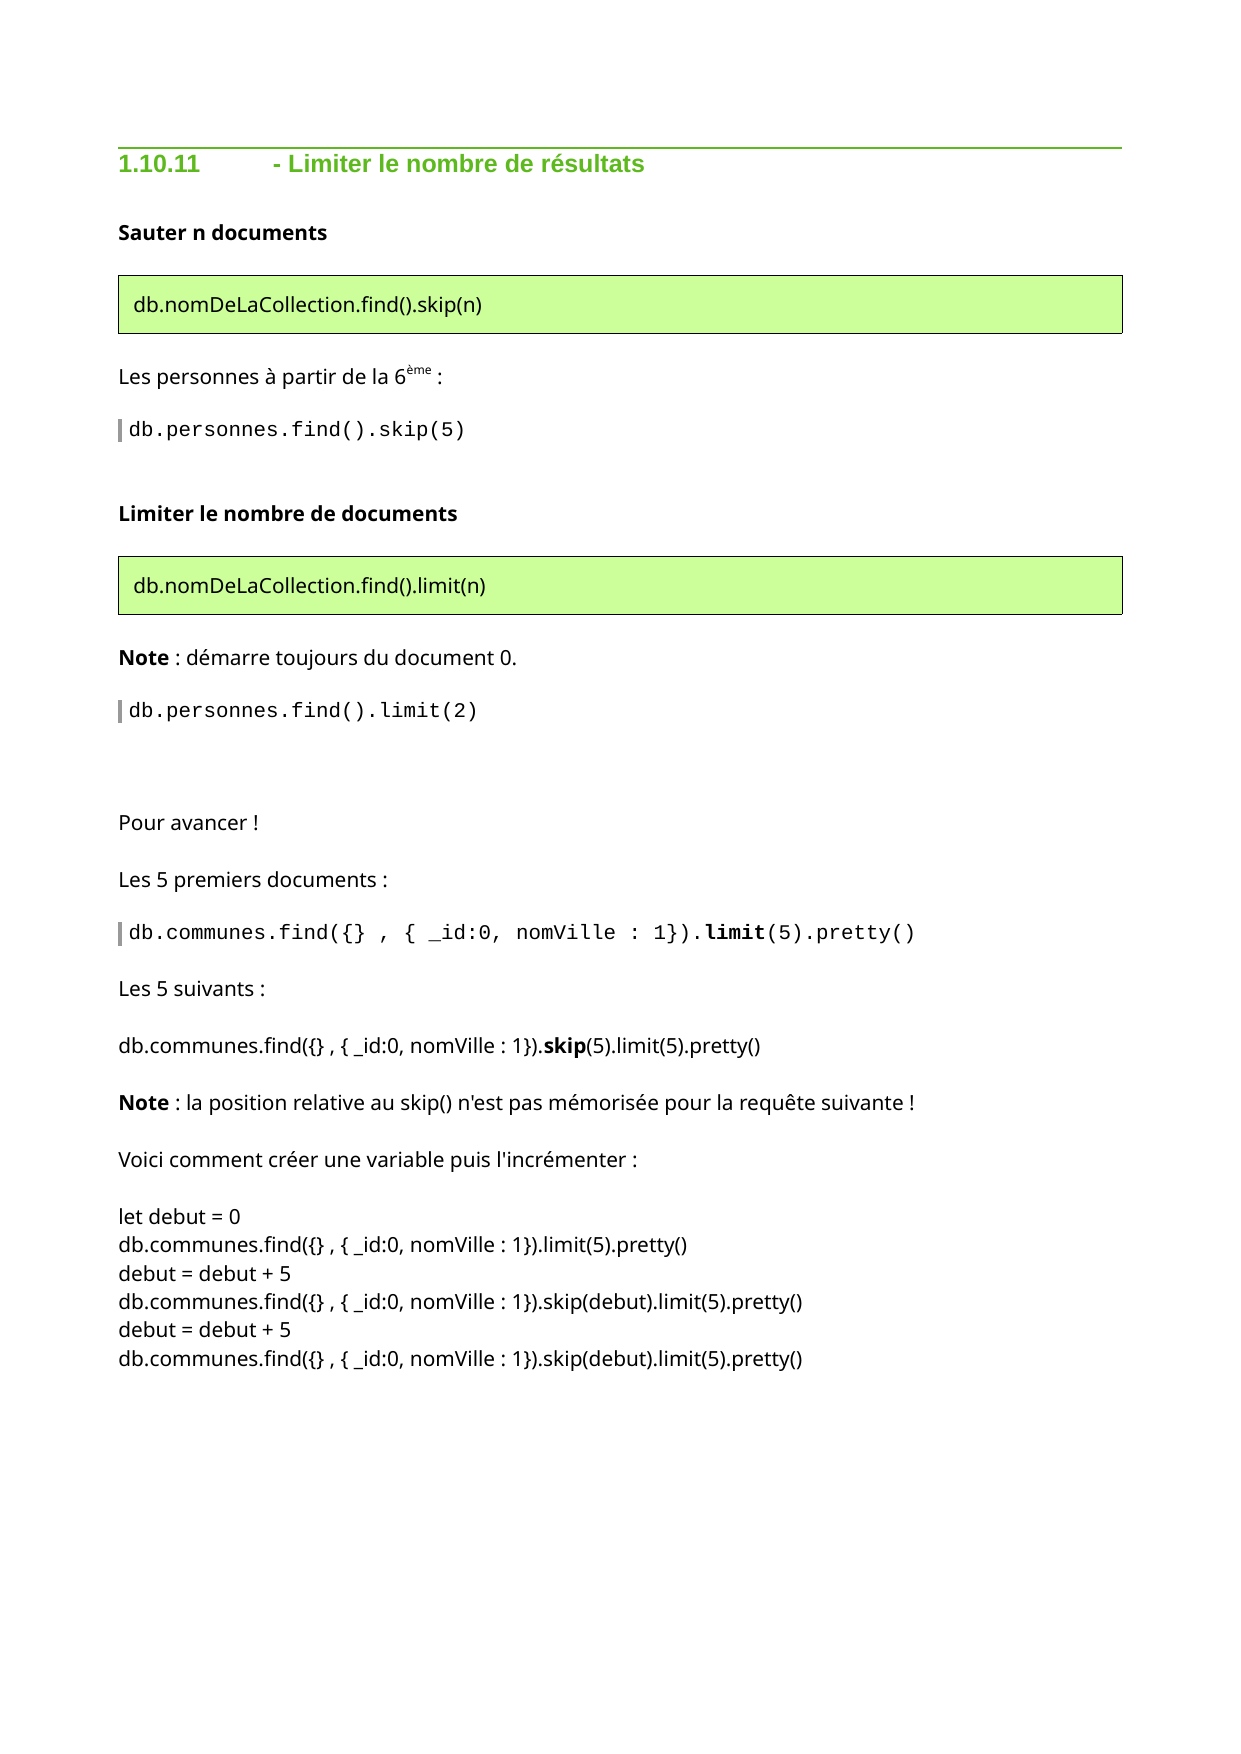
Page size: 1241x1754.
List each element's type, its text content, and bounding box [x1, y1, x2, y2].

text Pour avancer ! [118, 808, 1122, 837]
text Limiter le nombre de documents [118, 499, 1122, 528]
text let debut = 0 [118, 1202, 1122, 1230]
text debut = debut + 5 [118, 1259, 1122, 1287]
text db.communes.find({} , { _id:0, nomVille : 1}).skip(5).limit(5).pretty() [118, 1031, 1122, 1060]
text Les 5 suivants : [118, 974, 1122, 1003]
subtitle - Limiter le nombre de résultats [118, 149, 1122, 177]
text db.nomDeLaCollection.find().limit(n) [119, 557, 1122, 614]
text Les personnes à partir de la 6ème : [118, 362, 1122, 390]
text db.nomDeLaCollection.find().skip(n) [119, 276, 1122, 333]
text db.communes.find({} , { _id:0, nomVille : 1}).skip(debut).limit(5).pretty() [118, 1344, 1122, 1372]
text db.communes.find({} , { _id:0, nomVille : 1}).limit(5).pretty() [118, 1230, 1122, 1259]
text Note : la position relative au skip() n'est pas mémorisée pour la requête suivante ! [118, 1088, 1122, 1117]
text db.personnes.find().limit(2) [118, 699, 1122, 723]
text Note : démarre toujours du document 0. [118, 643, 1122, 671]
text db.communes.find({} , { _id:0, nomVille : 1}).limit(5).pretty() [122, 922, 1122, 946]
text debut = debut + 5 [118, 1316, 1122, 1344]
text Sauter n documents [118, 218, 1122, 247]
text Les 5 premiers documents : [118, 865, 1122, 894]
text db.personnes.find().skip(5) [122, 419, 1122, 442]
text Voici comment créer une variable puis l'incrémenter : [118, 1145, 1122, 1173]
text db.communes.find({} , { _id:0, nomVille : 1}).skip(debut).limit(5).pretty() [118, 1287, 1122, 1316]
